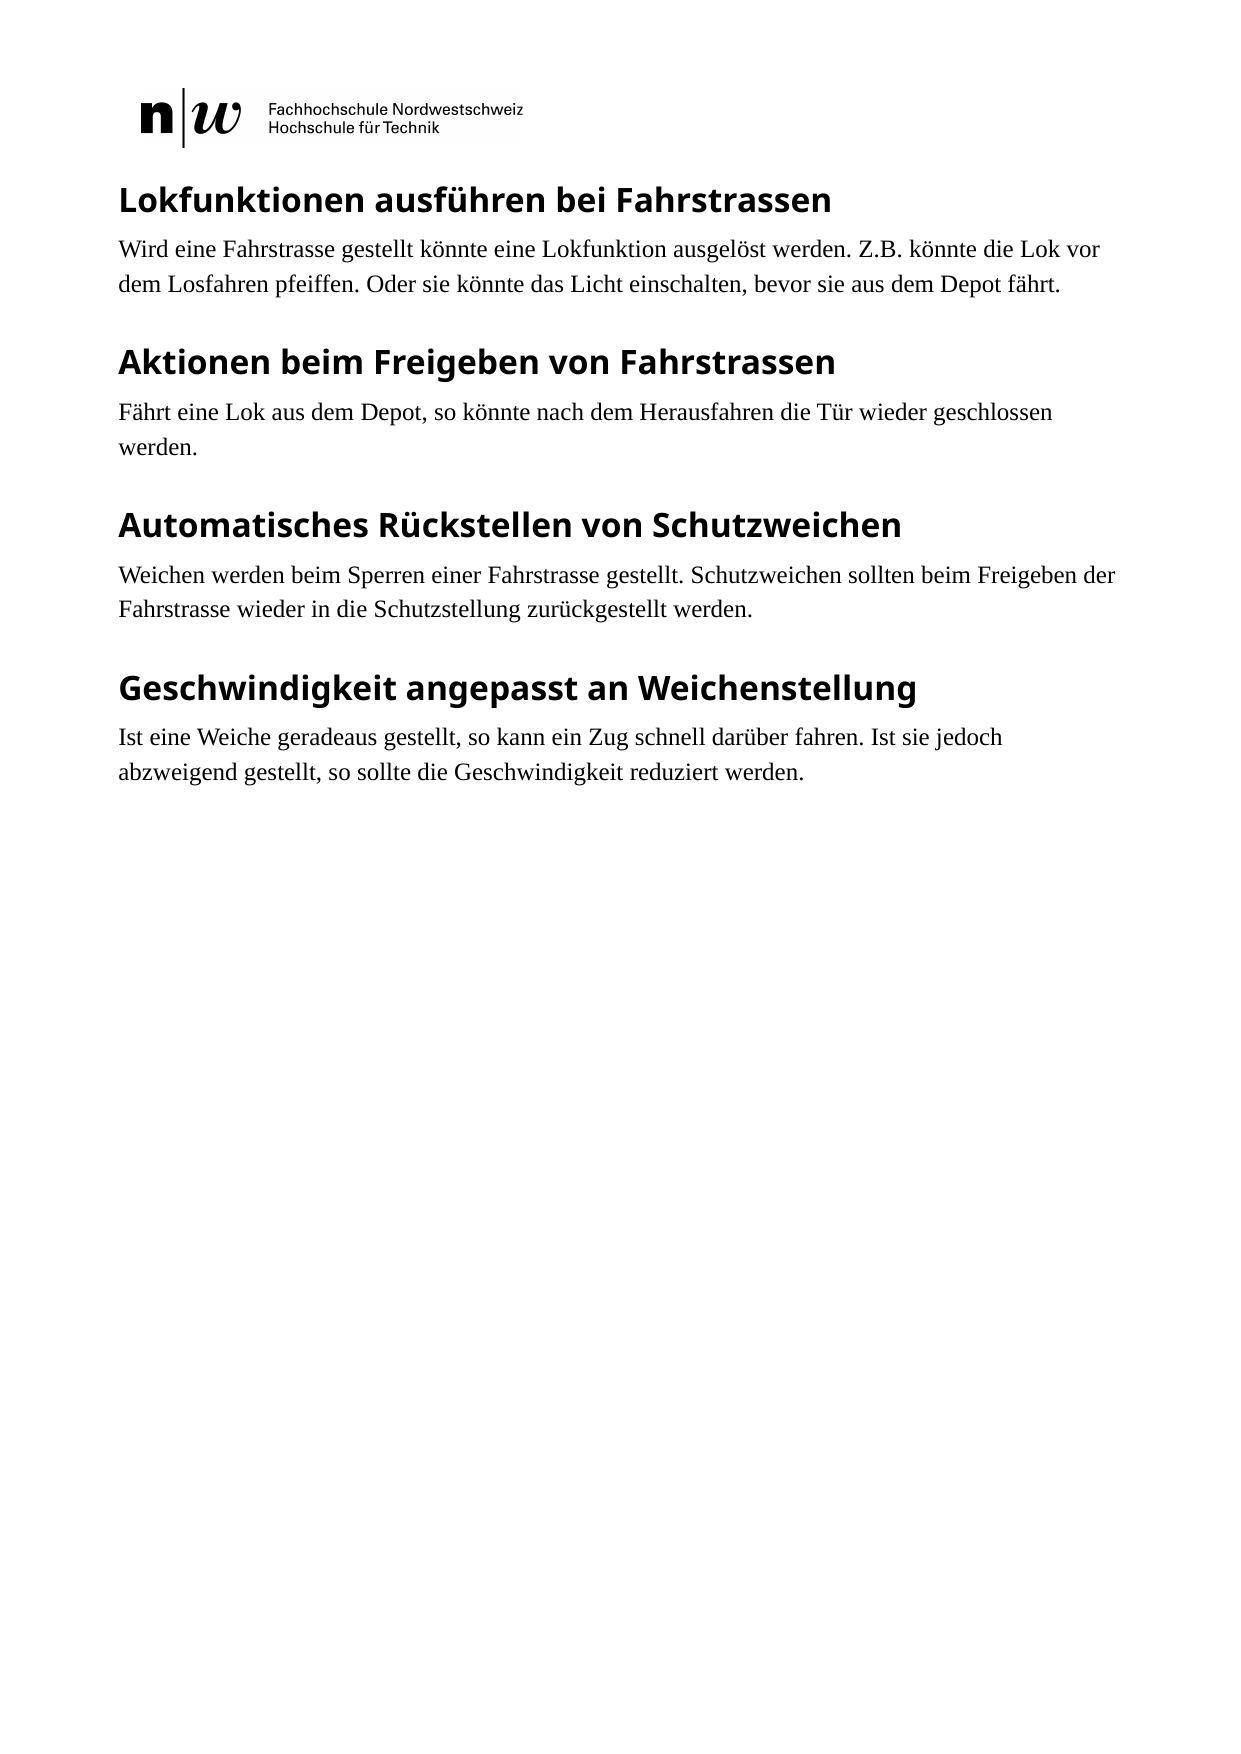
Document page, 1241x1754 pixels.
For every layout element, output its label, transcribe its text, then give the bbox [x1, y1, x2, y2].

subtitle Automatisches Rückstellen von Schutzweichen [118, 502, 1122, 547]
text Weichen werden beim Sperren einer Fahrstrasse gestellt. Schutzweichen sollten beim Freigeben der Fahrstrasse wieder in die Schutzstellung zurückgestellt werden. [118, 560, 1122, 623]
text Ist eine Weiche geradeaus gestellt, so kann ein Zug schnell darüber fahren. Ist sie jedoch abzweigend gestellt, so sollte die Geschwindigkeit reduziert werden. [118, 722, 1122, 786]
picture [141, 88, 523, 148]
text Wird eine Fahrstrasse gestellt könnte eine Lokfunktion ausgelöst werden. Z.B. könnte die Lok vor dem Losfahren pfeiffen. Oder sie könnte das Licht einschalten, bevor sie aus dem Depot fährt. [118, 234, 1122, 298]
subtitle Geschwindigkeit angepasst an Weichenstellung [118, 664, 1122, 710]
subtitle Aktionen beim Freigeben von Fahrstrassen [118, 339, 1122, 385]
text Fährt eine Lok aus dem Depot, so könnte nach dem Herausfahren die Tür wieder geschlossen werden. [118, 397, 1122, 460]
subtitle Lokfunktionen ausführen bei Fahrstrassen [118, 176, 1122, 222]
